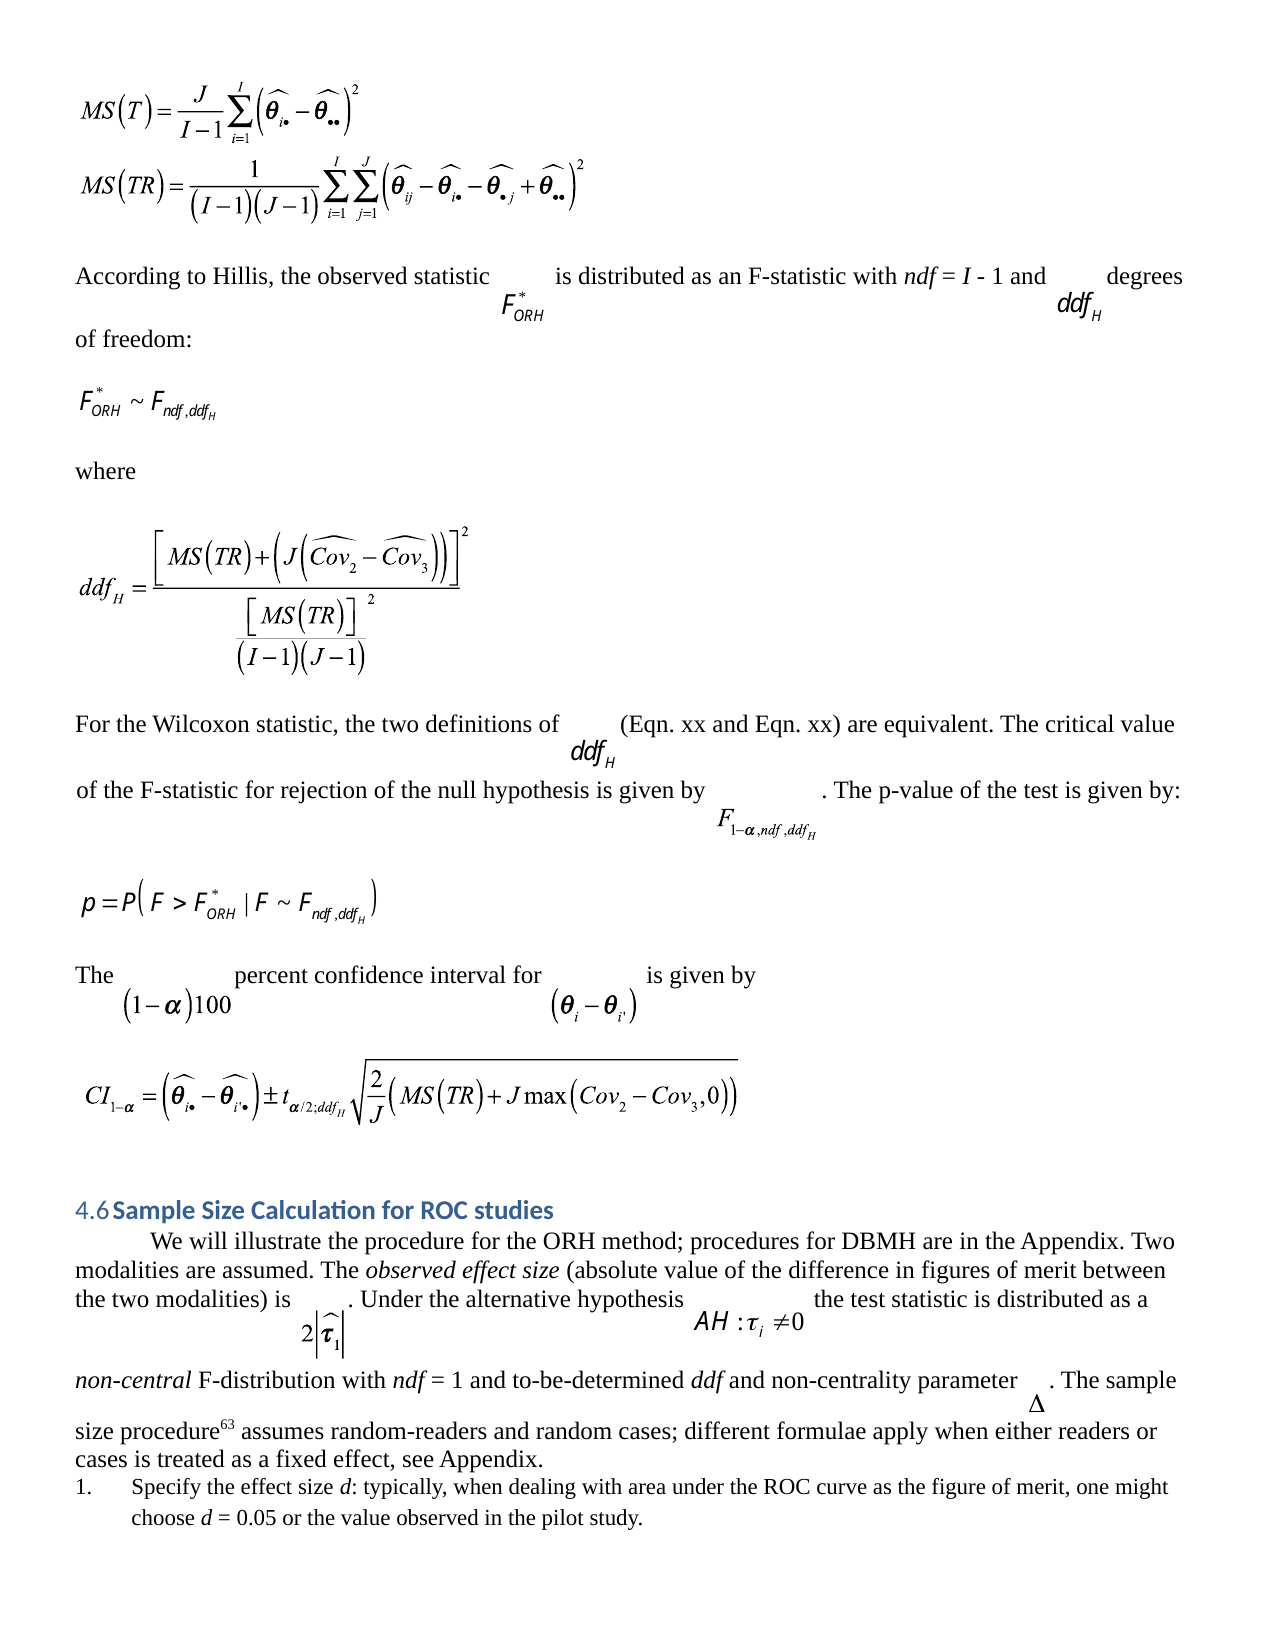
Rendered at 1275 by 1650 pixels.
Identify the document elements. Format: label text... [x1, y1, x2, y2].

text According to Hillis, the observed statistic is distributed as an F-statistic with ndf = I - 1 and degrees of freedom: [75, 261, 1200, 353]
list Specify the effect size d: typically, when dealing with area under the ROC curve as the figure of merit, one might choose d = 0.05 or the value observed in the pilot study. [75, 1473, 1200, 1530]
text We will illustrate the procedure for the ORH method; procedures for DBMH are in the Appendix. Two modalities are assumed. The observed effect size (absolute value of the difference in figures of merit between the two modalities) is . Under the alternative hypothesis the test statistic is distributed as a non-central F-distribution with ndf = 1 and to-be-determined ddf and non-centrality parameter . The sample size procedure63 assumes random-readers and random cases; different formulae apply when either readers or cases is treated as a fixed effect, see Appendix. [75, 1226, 1200, 1473]
text where [75, 456, 1200, 485]
text For the Wilcoxon statistic, the two definitions of (Eqn. xx and Eqn. xx) are equivalent. The critical value of the F-statistic for rejection of the null hypothesis is given by . The p-value of the test is given by: [75, 709, 1200, 844]
subtitle Sample Size Calculation for ROC studies [75, 1193, 1200, 1226]
text The percent confidence interval for is given by [75, 960, 1200, 1027]
